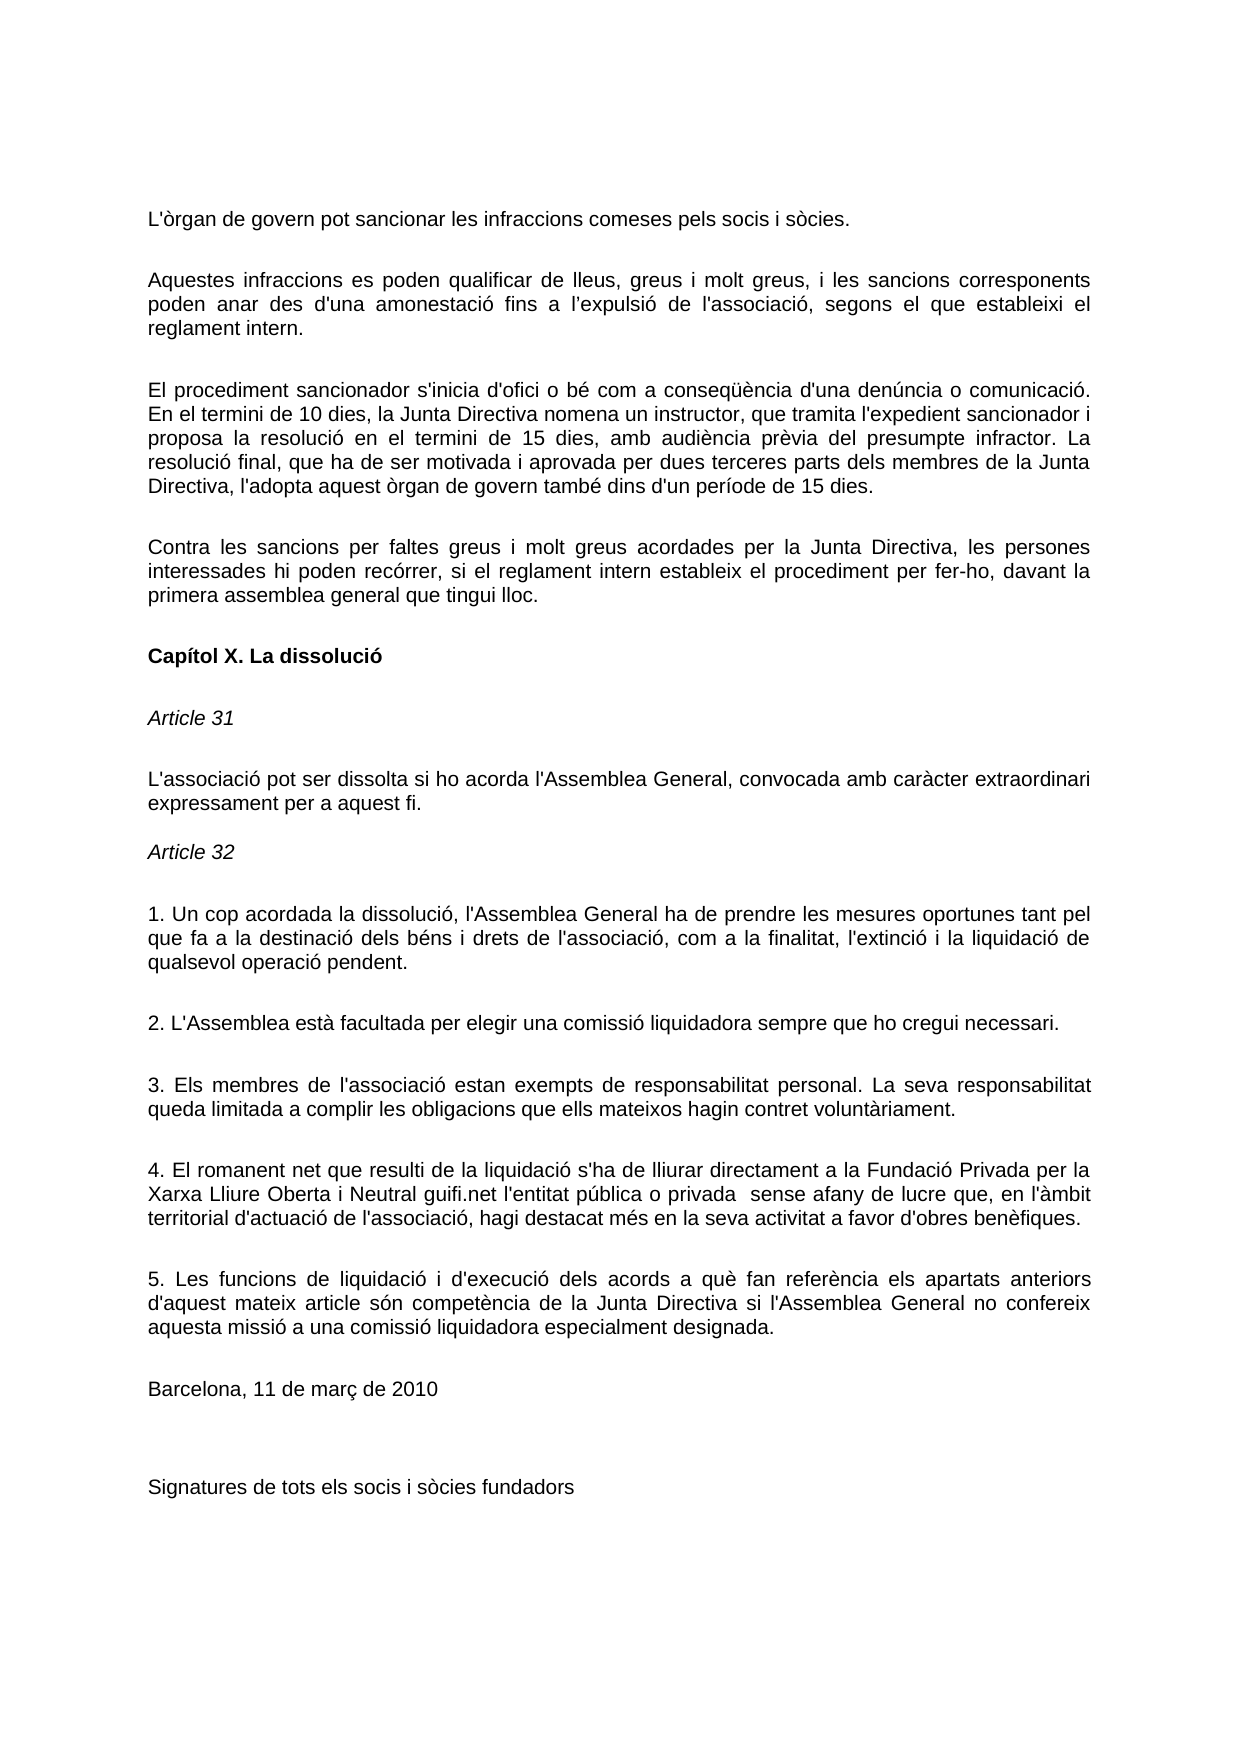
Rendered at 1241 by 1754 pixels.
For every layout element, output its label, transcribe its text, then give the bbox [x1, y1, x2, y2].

text 1. Un cop acordada la dissolució, l'Assemblea General ha de prendre les mesures oportunes tant pel que fa a la destinació dels béns i drets de l'associació, com a la finalitat, l'extinció i la liquidació de qualsevol operació pendent. [148, 902, 1092, 973]
text Signatures de tots els socis i sòcies fundadors [148, 1474, 1092, 1498]
text Aquestes infraccions es poden qualificar de lleus, greus i molt greus, i les sancions corresponents poden anar des d'una amonestació fins a l’expulsió de l'associació, segons el que estableixi el reglament intern. [148, 268, 1092, 340]
text El procediment sancionador s'inicia d'ofici o bé com a conseqüència d'una denúncia o comunicació. En el termini de 10 dies, la Junta Directiva nomena un instructor, que tramita l'expedient sancionador i proposa la resolució en el termini de 15 dies, amb audiència prèvia del presumpte infractor. La resolució final, que ha de ser motivada i aprovada per dues terceres parts dels membres de la Junta Directiva, l'adopta aquest òrgan de govern també dins d'un període de 15 dies. [148, 378, 1092, 497]
text L'òrgan de govern pot sancionar les infraccions comeses pels socis i sòcies. [148, 207, 1092, 231]
text 5. Les funcions de liquidació i d'execució dels acords a què fan referència els apartats anteriors d'aquest mateix article són competència de la Junta Directiva si l'Assemblea General no confereix aquesta missió a una comissió liquidadora especialment designada. [148, 1267, 1092, 1339]
text Barcelona, 11 de març de 2010 [148, 1377, 1092, 1401]
text Article 31 [148, 706, 1092, 730]
text Capítol X. La dissolució [148, 644, 1092, 668]
text 4. El romanent net que resulti de la liquidació s'ha de lliurar directament a la Fundació Privada per la Xarxa Lliure Oberta i Neutral guifi.net l'entitat pública o privada sense afany de lucre que, en l'àmbit territorial d'actuació de l'associació, hagi destacat més en la seva activitat a favor d'obres benèfiques. [148, 1158, 1092, 1230]
text 2. L'Assemblea està facultada per elegir una comissió liquidadora sempre que ho cregui necessari. [148, 1011, 1092, 1035]
text 3. Els membres de l'associació estan exempts de responsabilitat personal. La seva responsabilitat queda limitada a complir les obligacions que ells mateixos hagin contret voluntàriament. [148, 1072, 1092, 1120]
text Article 32 [148, 840, 1092, 864]
text Contra les sancions per faltes greus i molt greus acordades per la Junta Directiva, les persones interessades hi poden recórrer, si el reglament intern estableix el procediment per fer-ho, davant la primera assemblea general que tingui lloc. [148, 535, 1092, 607]
text L'associació pot ser dissolta si ho acorda l'Assemblea General, convocada amb caràcter extraordinari expressament per a aquest fi. [148, 767, 1092, 815]
